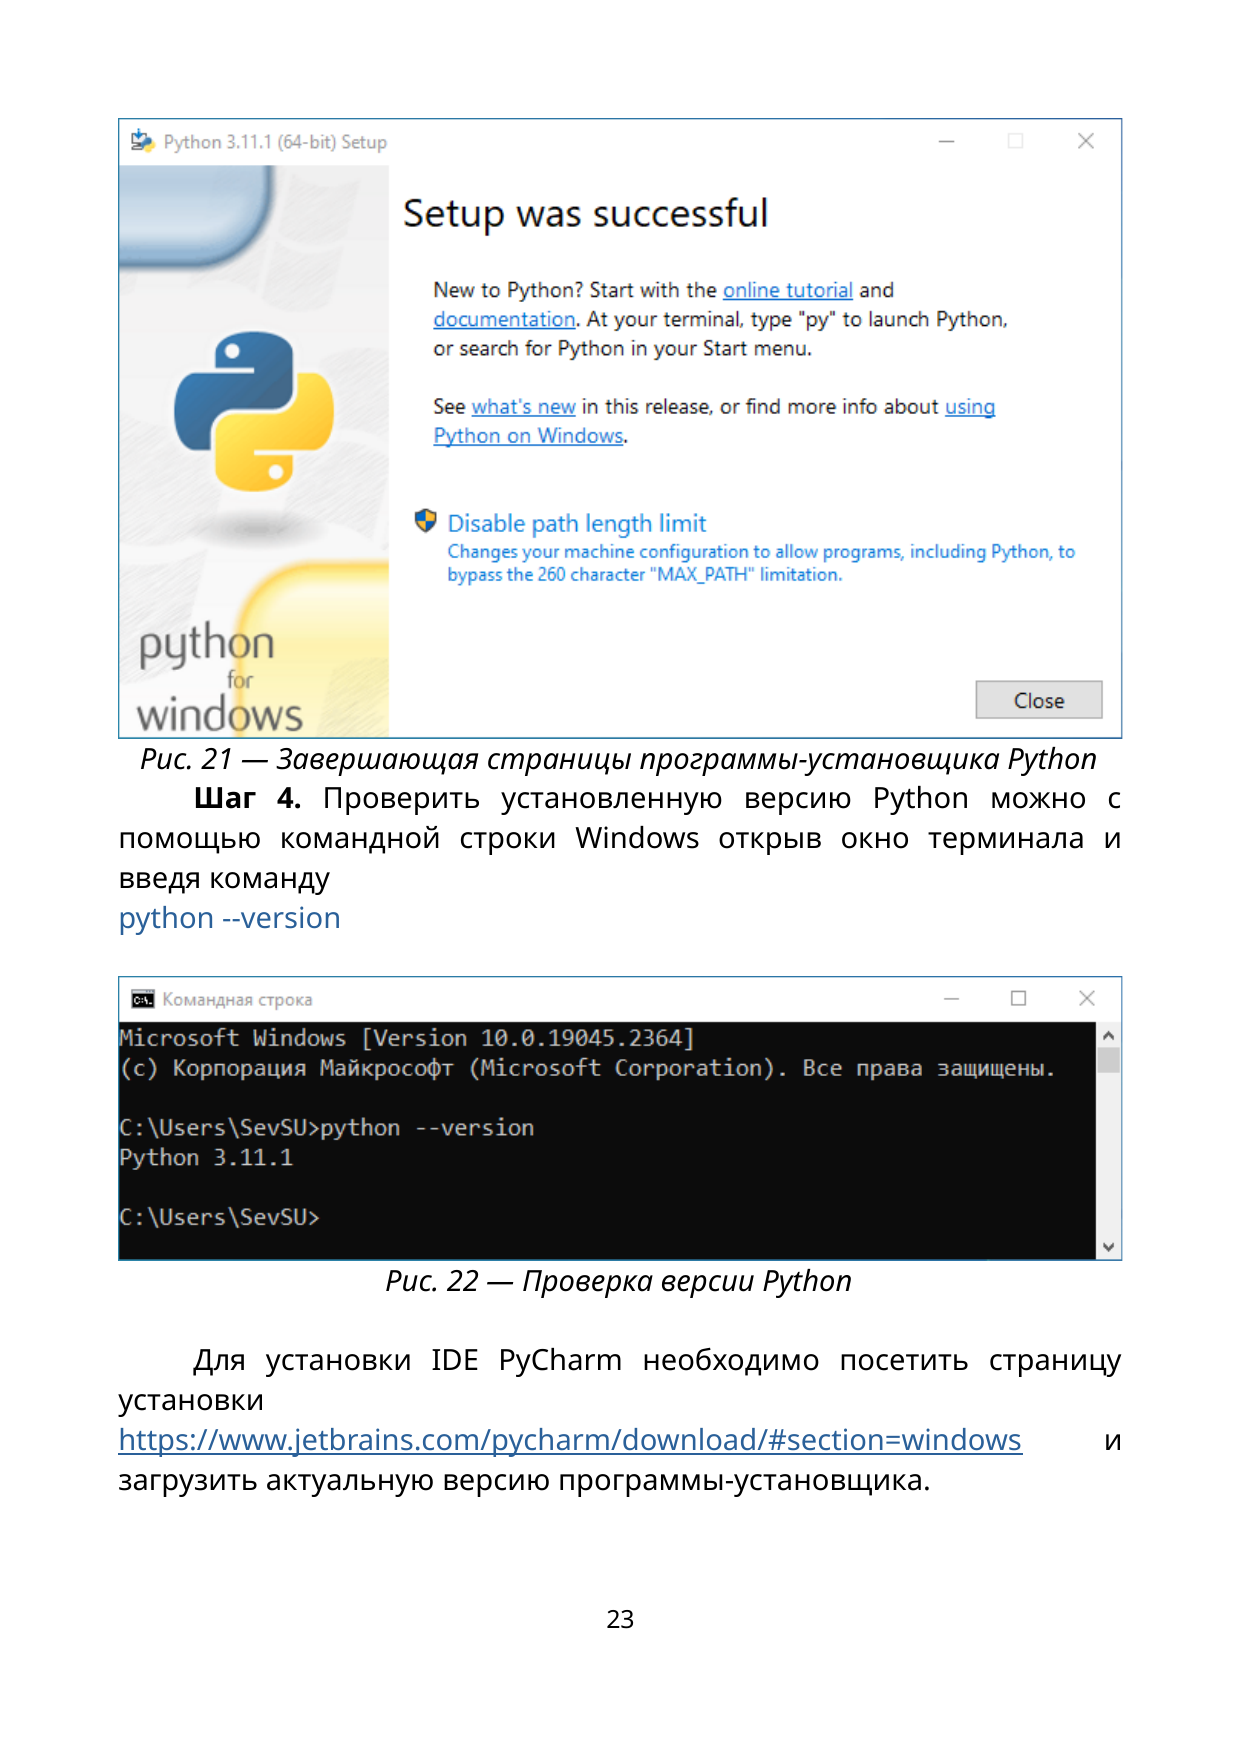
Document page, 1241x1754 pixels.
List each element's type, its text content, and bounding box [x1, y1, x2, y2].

text Шаг 4. Проверить установленную версию Python можно с помощью командной строки Windows открыв окно терминала и введя команду [118, 778, 1122, 897]
text python --version [118, 897, 1122, 937]
text Рис. 21 — Завершающая страницы программы-установщика Python [118, 739, 1122, 778]
picture [118, 118, 1123, 739]
text Для установки IDE PyCharm необходимо посетить страницу установки https://www.jetbrains.com/pycharm/download/#section=windows и загрузить актуальную версию программы-установщика. [118, 1340, 1122, 1498]
text Рис. 22 — Проверка версии Python [118, 1261, 1122, 1300]
picture [118, 976, 1123, 1261]
